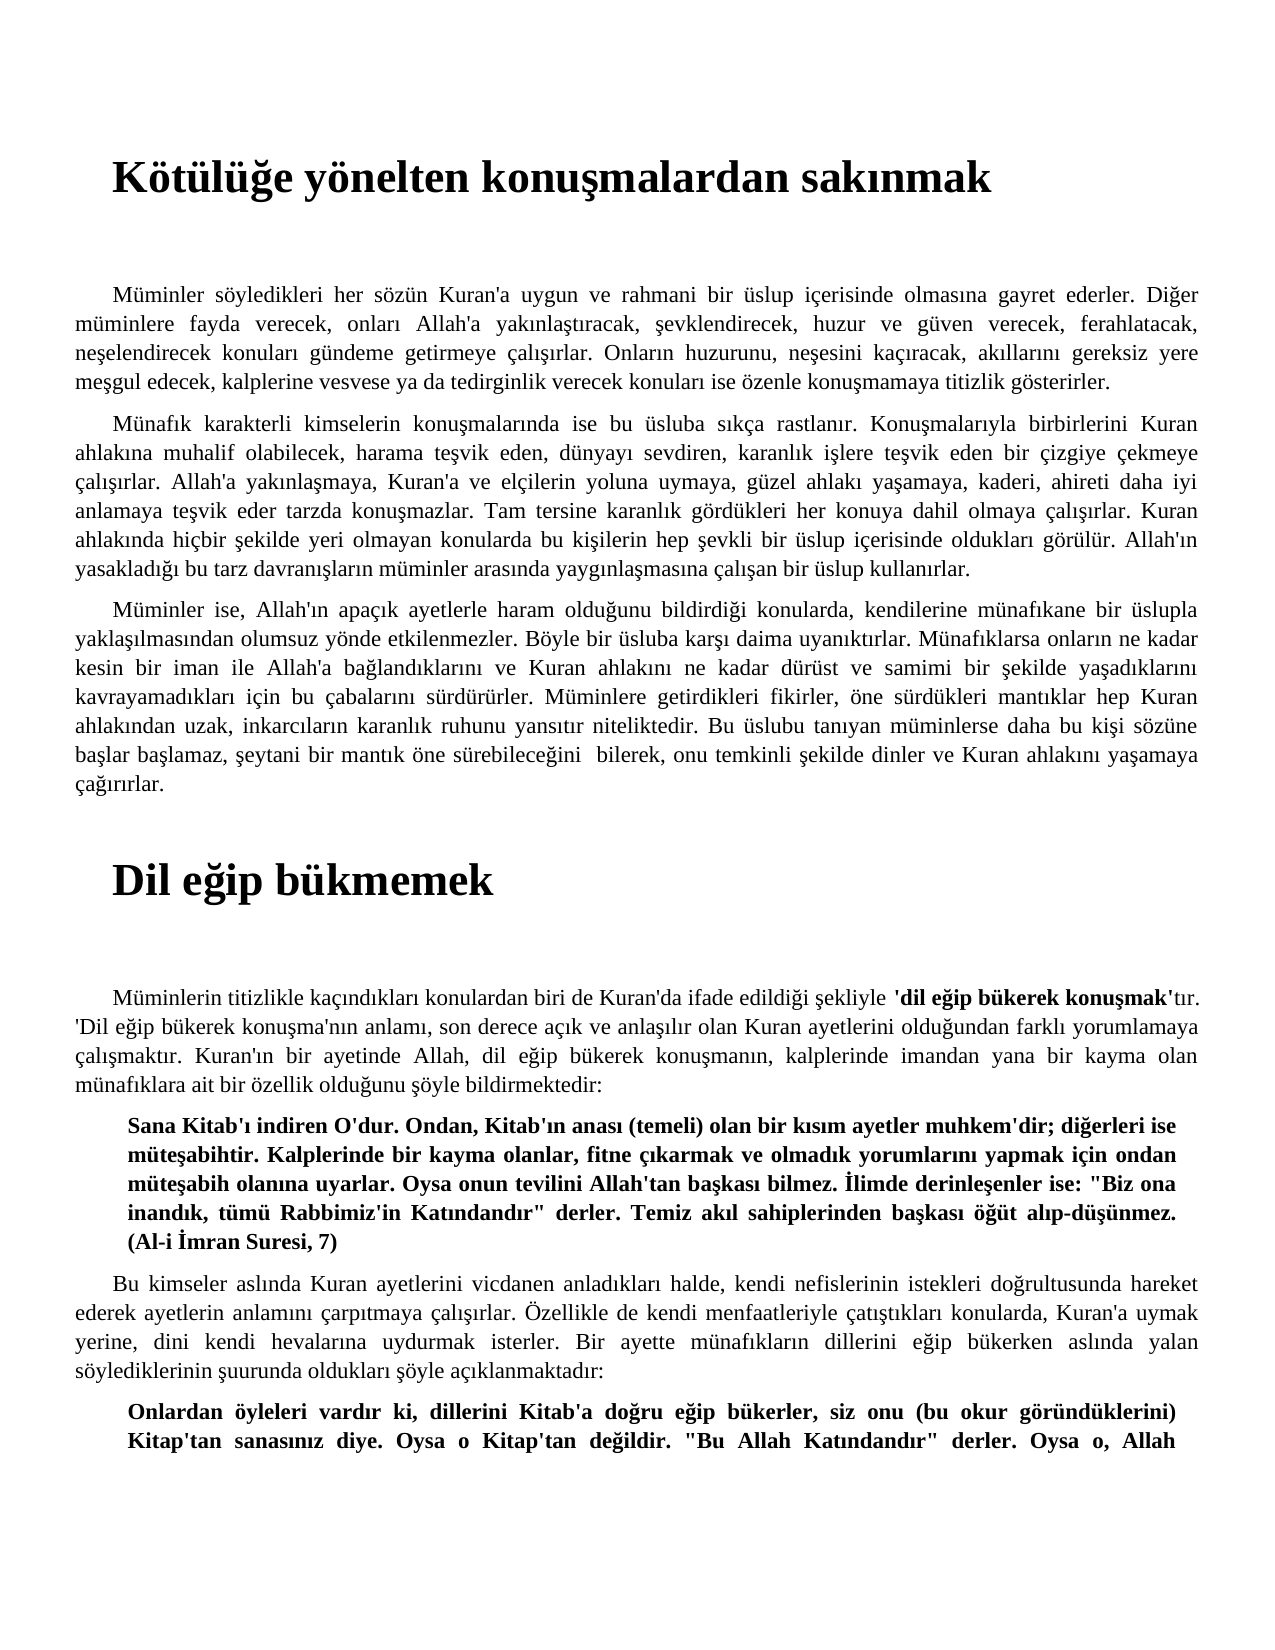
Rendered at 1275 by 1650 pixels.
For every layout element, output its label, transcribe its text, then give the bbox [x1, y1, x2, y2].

subtitle Dil eğip bükmemek [112, 853, 1200, 905]
text Münafık karakterli kimselerin konuşmalarında ise bu üsluba sıkça rastlanır. Konuşmalarıyla birbirlerini Kuran ahlakına muhalif olabilecek, harama teşvik eden, dünyayı sevdiren, karanlık işlere teşvik eden bir çizgiye çekmeye çalışırlar. Allah'a yakınlaşmaya, Kuran'a ve elçilerin yoluna uymaya, güzel ahlakı yaşamaya, kaderi, ahireti daha iyi anlamaya teşvik eder tarzda konuşmazlar. Tam tersine karanlık gördükleri her konuya dahil olmaya çalışırlar. Kuran ahlakında hiçbir şekilde yeri olmayan konularda bu kişilerin hep şevkli bir üslup içerisinde oldukları görülür. Allah'ın yasakladığı bu tarz davranışların müminler arasında yaygınlaşmasına çalışan bir üslup kullanırlar. [75, 410, 1200, 581]
text Müminler ise, Allah'ın apaçık ayetlerle haram olduğunu bildirdiği konularda, kendilerine münafıkane bir üslupla yaklaşılmasından olumsuz yönde etkilenmezler. Böyle bir üsluba karşı daima uyanıktırlar. Münafıklarsa onların ne kadar kesin bir iman ile Allah'a bağlandıklarını ve Kuran ahlakını ne kadar dürüst ve samimi bir şekilde yaşadıklarını kavrayamadıkları için bu çabalarını sürdürürler. Müminlere getirdikleri fikirler, öne sürdükleri mantıklar hep Kuran ahlakından uzak, inkarcıların karanlık ruhunu yansıtır niteliktedir. Bu üslubu tanıyan müminlerse daha bu kişi sözüne başlar başlamaz, şeytani bir mantık öne sürebileceğini bilerek, onu temkinli şekilde dinler ve Kuran ahlakını yaşamaya çağırırlar. [75, 596, 1200, 796]
text Sana Kitab'ı indiren O'dur. Ondan, Kitab'ın anası (temeli) olan bir kısım ayetler muhkem'dir; diğerleri ise müteşabihtir. Kalplerinde bir kayma olanlar, fitne çıkarmak ve olmadık yorumlarını yapmak için ondan müteşabih olanına uyarlar. Oysa onun tevilini Allah'tan başkası bilmez. İlimde derinleşenler ise: "Biz ona inandık, tümü Rabbimiz'in Katındandır" derler. Temiz akıl sahiplerinden başkası öğüt alıp-düşünmez. (Al-i İmran Suresi, 7) [127, 1112, 1177, 1255]
text Bu kimseler aslında Kuran ayetlerini vicdanen anladıkları halde, kendi nefislerinin istekleri doğrultusunda hareket ederek ayetlerin anlamını çarpıtmaya çalışırlar. Özellikle de kendi menfaatleriyle çatıştıkları konularda, Kuran'a uymak yerine, dini kendi hevalarına uydurmak isterler. Bir ayette münafıkların dillerini eğip bükerken aslında yalan söylediklerinin şuurunda oldukları şöyle açıklanmaktadır: [75, 1270, 1200, 1383]
text Müminlerin titizlikle kaçındıkları konulardan biri de Kuran'da ifade edildiği şekliyle 'dil eğip bükerek konuşmak'tır. 'Dil eğip bükerek konuşma'nın anlamı, son derece açık ve anlaşılır olan Kuran ayetlerini olduğundan farklı yorumlamaya çalışmaktır. Kuran'ın bir ayetinde Allah, dil eğip bükerek konuşmanın, kalplerinde imandan yana bir kayma olan münafıklara ait bir özellik olduğunu şöyle bildirmektedir: [75, 984, 1200, 1097]
text Onlardan öyleleri vardır ki, dillerini Kitab'a doğru eğip bükerler, siz onu (bu okur göründüklerini) Kitap'tan sanasınız diye. Oysa o Kitap'tan değildir. "Bu Allah Katındandır" derler. Oysa o, Allah [127, 1398, 1177, 1453]
subtitle Kötülüğe yönelten konuşmalardan sakınmak [112, 150, 1200, 203]
text Müminler söyledikleri her sözün Kuran'a uygun ve rahmani bir üslup içerisinde olmasına gayret ederler. Diğer müminlere fayda verecek, onları Allah'a yakınlaştıracak, şevklendirecek, huzur ve güven verecek, ferahlatacak, neşelendirecek konuları gündeme getirmeye çalışırlar. Onların huzurunu, neşesini kaçıracak, akıllarını gereksiz yere meşgul edecek, kalplerine vesvese ya da tedirginlik verecek konuları ise özenle konuşmamaya titizlik gösterirler. [75, 281, 1200, 395]
